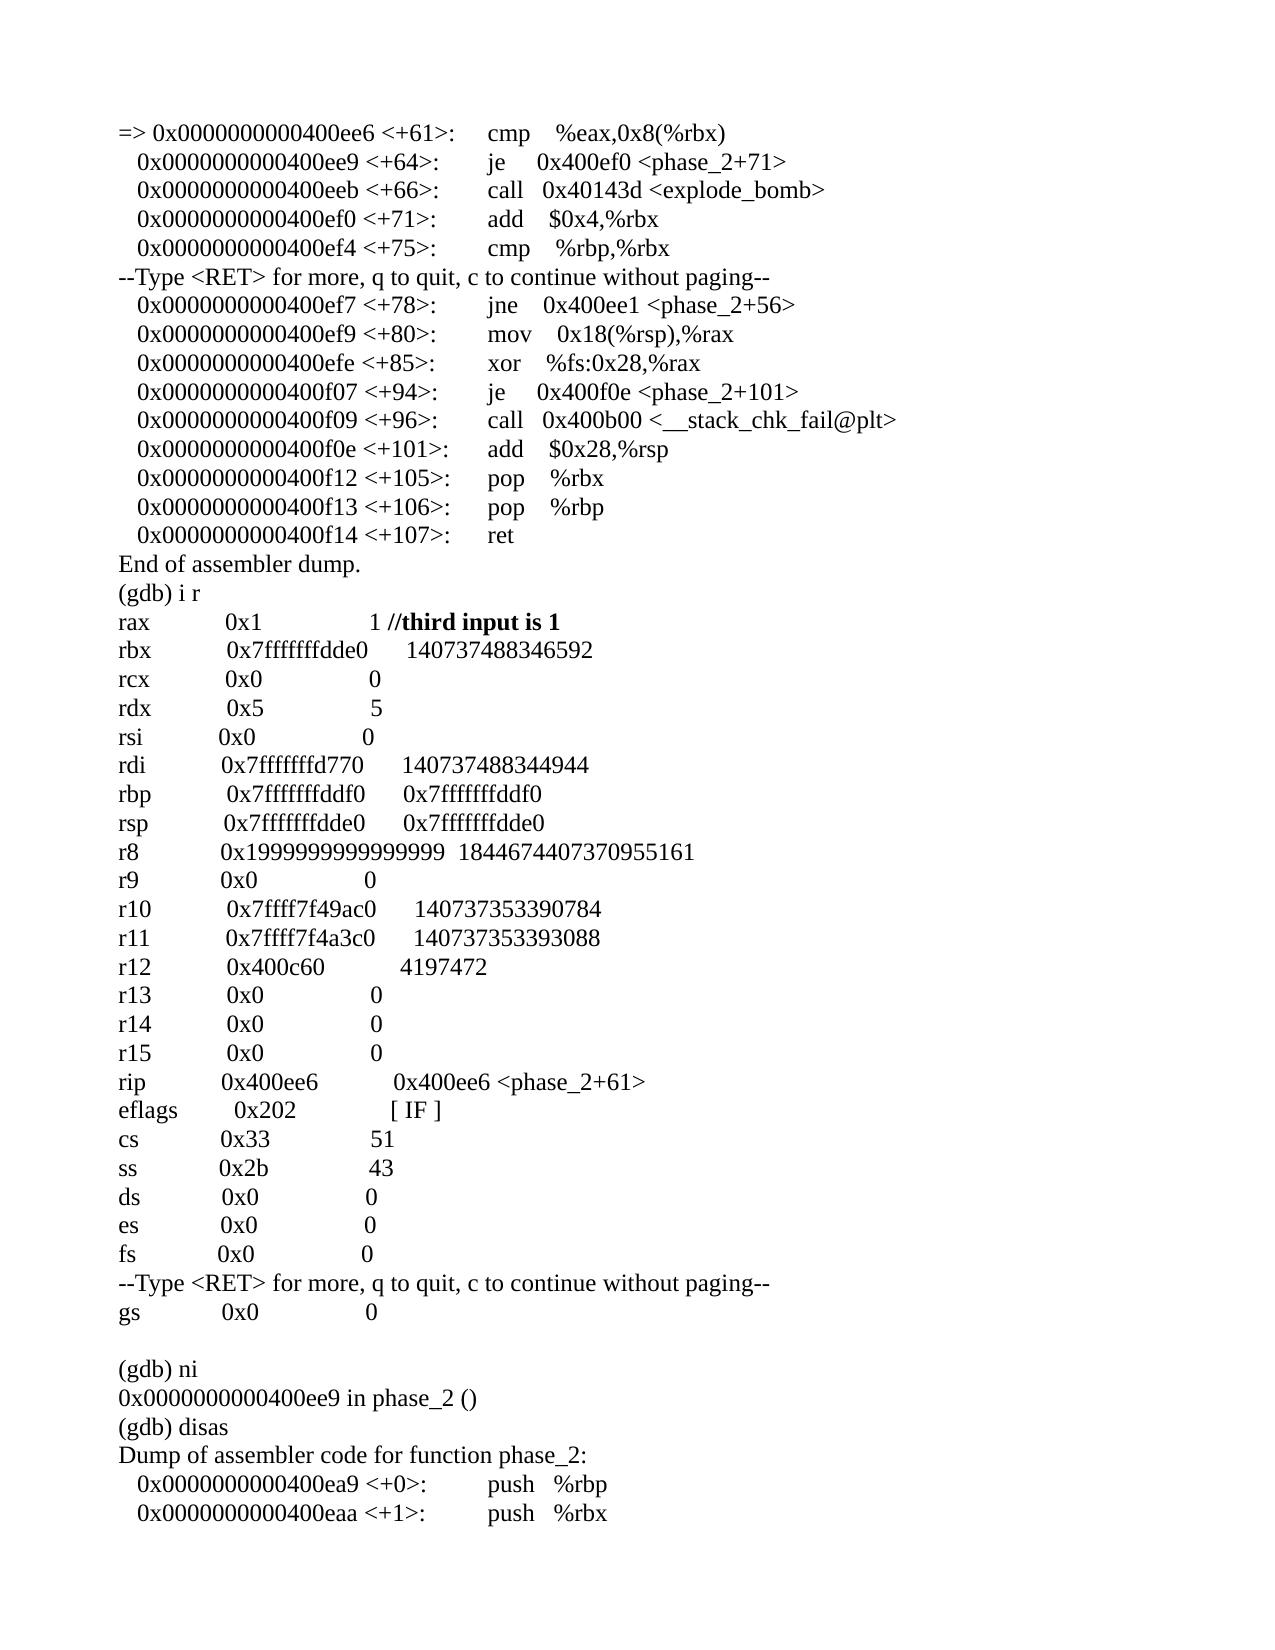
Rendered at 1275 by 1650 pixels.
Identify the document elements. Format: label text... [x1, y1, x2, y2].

text fs 0x0 0 [118, 1239, 1157, 1268]
text rdx 0x5 5 [118, 693, 1157, 722]
text => 0x0000000000400ee6 <+61>: cmp %eax,0x8(%rbx) [118, 118, 1157, 147]
text r14 0x0 0 [118, 1009, 1157, 1038]
text rsp 0x7fffffffdde0 0x7fffffffdde0 [118, 808, 1157, 837]
text r13 0x0 0 [118, 981, 1157, 1009]
text 0x0000000000400f12 <+105>: pop %rbx [118, 463, 1157, 492]
text rcx 0x0 0 [118, 664, 1157, 693]
text r10 0x7ffff7f49ac0 140737353390784 [118, 894, 1157, 923]
text ss 0x2b 43 [118, 1153, 1157, 1182]
text cs 0x33 51 [118, 1124, 1157, 1153]
text 0x0000000000400ef9 <+80>: mov 0x18(%rsp),%rax [118, 319, 1157, 348]
text r8 0x1999999999999999 1844674407370955161 [118, 837, 1157, 866]
text rbp 0x7fffffffddf0 0x7fffffffddf0 [118, 779, 1157, 808]
text 0x0000000000400ee9 in phase_2 () [118, 1383, 1157, 1412]
text (gdb) ni [118, 1354, 1157, 1383]
text 0x0000000000400f07 <+94>: je 0x400f0e <phase_2+101> [118, 377, 1157, 406]
text r15 0x0 0 [118, 1038, 1157, 1067]
text rdi 0x7fffffffd770 140737488344944 [118, 751, 1157, 779]
text 0x0000000000400eeb <+66>: call 0x40143d <explode_bomb> [118, 176, 1157, 204]
text 0x0000000000400ea9 <+0>: push %rbp [118, 1469, 1157, 1498]
text 0x0000000000400ee9 <+64>: je 0x400ef0 <phase_2+71> [118, 147, 1157, 176]
text gs 0x0 0 [118, 1297, 1157, 1326]
text 0x0000000000400ef4 <+75>: cmp %rbp,%rbx [118, 233, 1157, 262]
text Dump of assembler code for function phase_2: [118, 1441, 1157, 1469]
text eflags 0x202 [ IF ] [118, 1096, 1157, 1124]
text 0x0000000000400eaa <+1>: push %rbx [118, 1498, 1157, 1527]
text --Type <RET> for more, q to quit, c to continue without paging-- [118, 262, 1157, 291]
text 0x0000000000400f13 <+106>: pop %rbp [118, 492, 1157, 521]
text r12 0x400c60 4197472 [118, 952, 1157, 981]
text rip 0x400ee6 0x400ee6 <phase_2+61> [118, 1067, 1157, 1096]
text 0x0000000000400efe <+85>: xor %fs:0x28,%rax [118, 348, 1157, 377]
text rbx 0x7fffffffdde0 140737488346592 [118, 636, 1157, 664]
text 0x0000000000400ef0 <+71>: add $0x4,%rbx [118, 204, 1157, 233]
text 0x0000000000400f0e <+101>: add $0x28,%rsp [118, 434, 1157, 463]
text (gdb) disas [118, 1412, 1157, 1441]
text --Type <RET> for more, q to quit, c to continue without paging-- [118, 1268, 1157, 1297]
text ds 0x0 0 [118, 1182, 1157, 1211]
text es 0x0 0 [118, 1211, 1157, 1239]
text (gdb) i r [118, 578, 1157, 607]
text r11 0x7ffff7f4a3c0 140737353393088 [118, 923, 1157, 952]
text rsi 0x0 0 [118, 722, 1157, 751]
text r9 0x0 0 [118, 866, 1157, 894]
text 0x0000000000400ef7 <+78>: jne 0x400ee1 <phase_2+56> [118, 291, 1157, 319]
text 0x0000000000400f09 <+96>: call 0x400b00 <__stack_chk_fail@plt> [118, 406, 1157, 434]
text End of assembler dump. [118, 549, 1157, 578]
text 0x0000000000400f14 <+107>: ret [118, 521, 1157, 549]
text rax 0x1 1 //third input is 1 [118, 607, 1157, 636]
